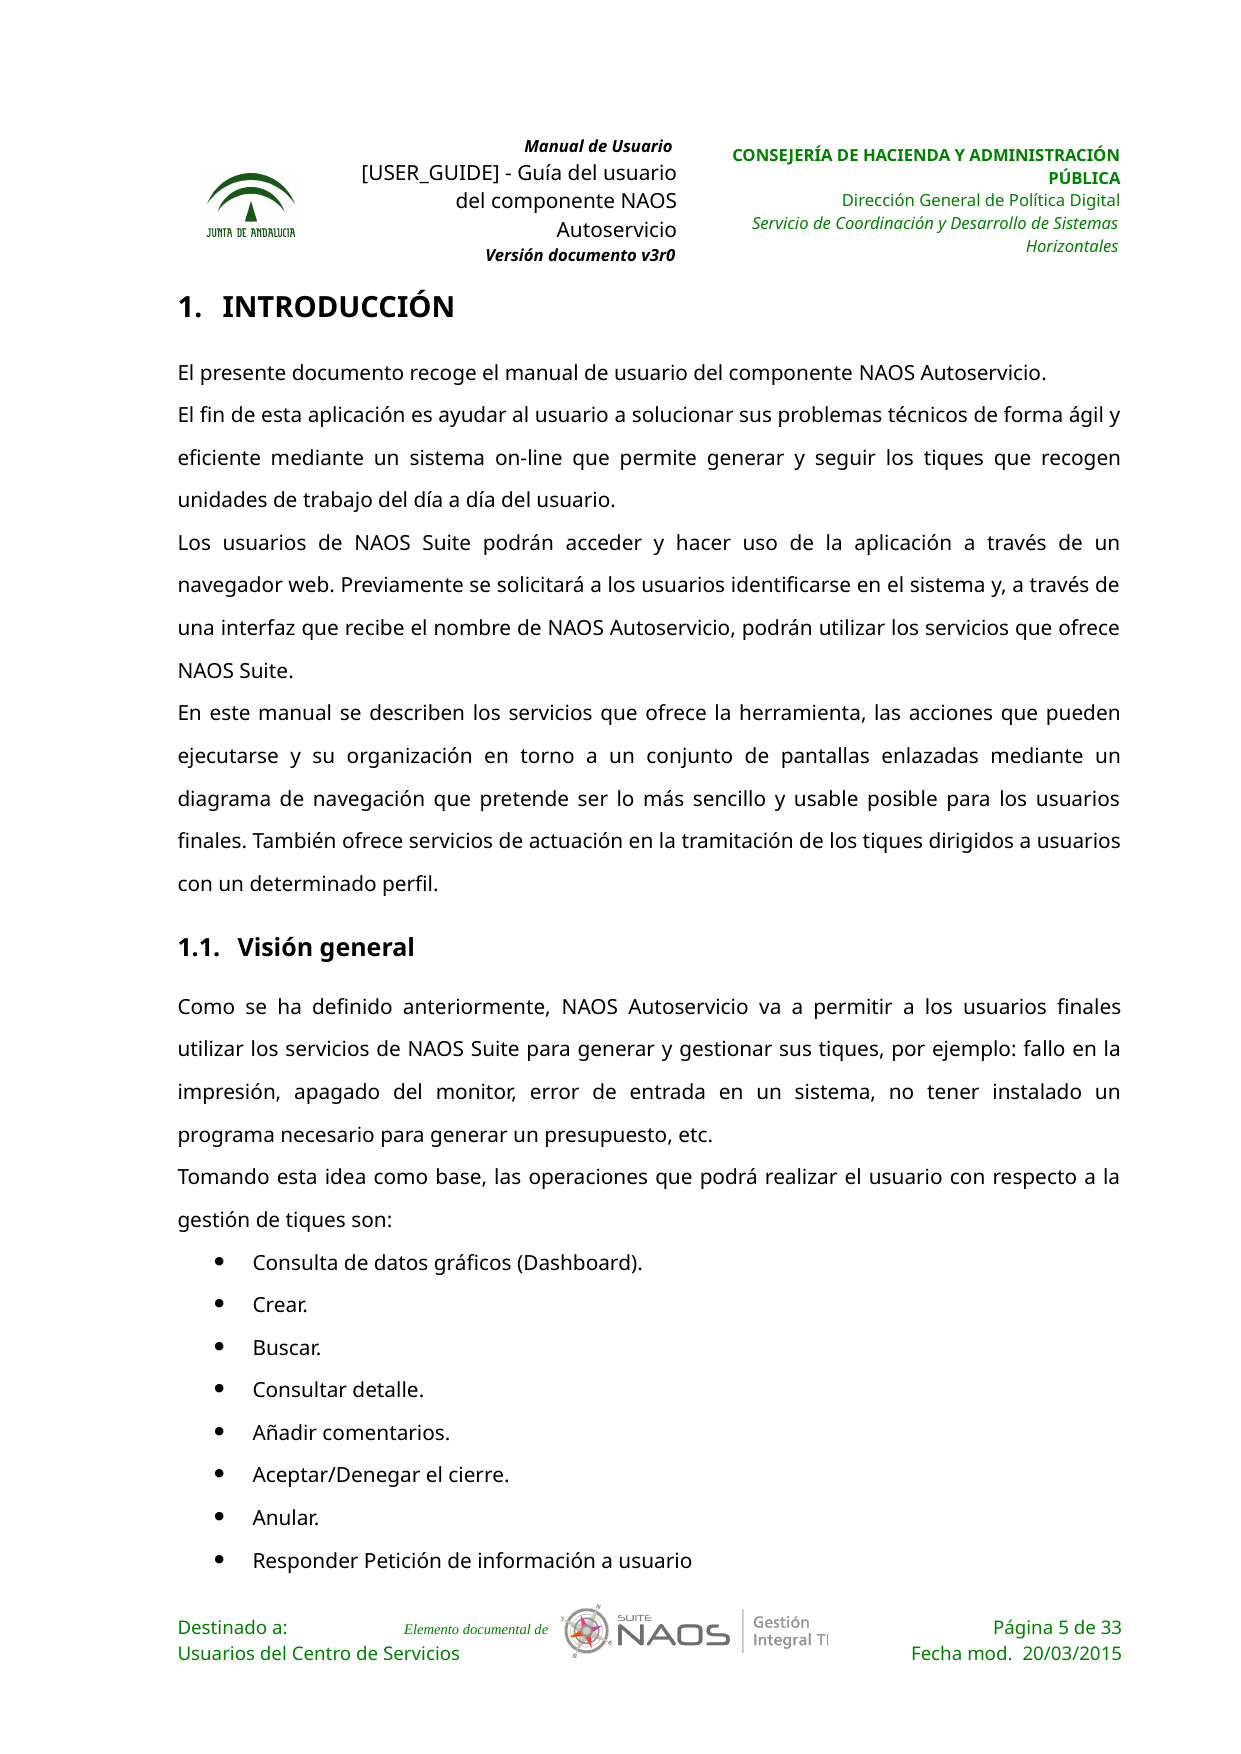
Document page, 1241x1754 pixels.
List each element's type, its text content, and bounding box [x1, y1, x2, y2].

list Anular. [215, 1503, 1122, 1532]
list Consultar detalle. [215, 1375, 1122, 1404]
text Como se ha definido anteriormente, NAOS Autoservicio va a permitir a los usuarios finales utilizar los servicios de NAOS Suite para generar y gestionar sus tiques, por ejemplo: fallo en la impresión, apagado del monitor, error de entrada en un sistema, no tener instalado un programa necesario para generar un presupuesto, etc. [177, 992, 1122, 1148]
picture [560, 1604, 829, 1658]
list Añadir comentarios. [215, 1418, 1122, 1446]
text El fin de esta aplicación es ayudar al usuario a solucionar sus problemas técnicos de forma ágil y eficiente mediante un sistema on-line que permite generar y seguir los tiques que recogen unidades de trabajo del día a día del usuario. [177, 400, 1122, 514]
list Responder Petición de información a usuario [215, 1546, 1122, 1574]
picture [201, 173, 298, 241]
text Los usuarios de NAOS Suite podrán acceder y hacer uso de la aplicación a través de un navegador web. Previamente se solicitará a los usuarios identificarse en el sistema y, a través de una interfaz que recibe el nombre de NAOS Autoservicio, podrán utilizar los servicios que ofrece NAOS Suite. [177, 528, 1122, 684]
subtitle Visión general [177, 929, 1122, 963]
text En este manual se describen los servicios que ofrece la herramienta, las acciones que pueden ejecutarse y su organización en torno a un conjunto de pantallas enlazadas mediante un diagrama de navegación que pretende ser lo más sencillo y usable posible para los usuarios finales. También ofrece servicios de actuación en la tramitación de los tiques dirigidos a usuarios con un determinado perfil. [177, 698, 1122, 897]
subtitle Introducción [177, 286, 1122, 326]
list Aceptar/Denegar el cierre. [215, 1461, 1122, 1489]
list Buscar. [215, 1333, 1122, 1361]
list Consulta de datos gráficos (Dashboard). [215, 1248, 1122, 1276]
list Crear. [215, 1290, 1122, 1319]
text Tomando esta idea como base, las operaciones que podrá realizar el usuario con respecto a la gestión de tiques son: [177, 1162, 1122, 1233]
text El presente documento recoge el manual de usuario del componente NAOS Autoservicio. [177, 358, 1122, 386]
